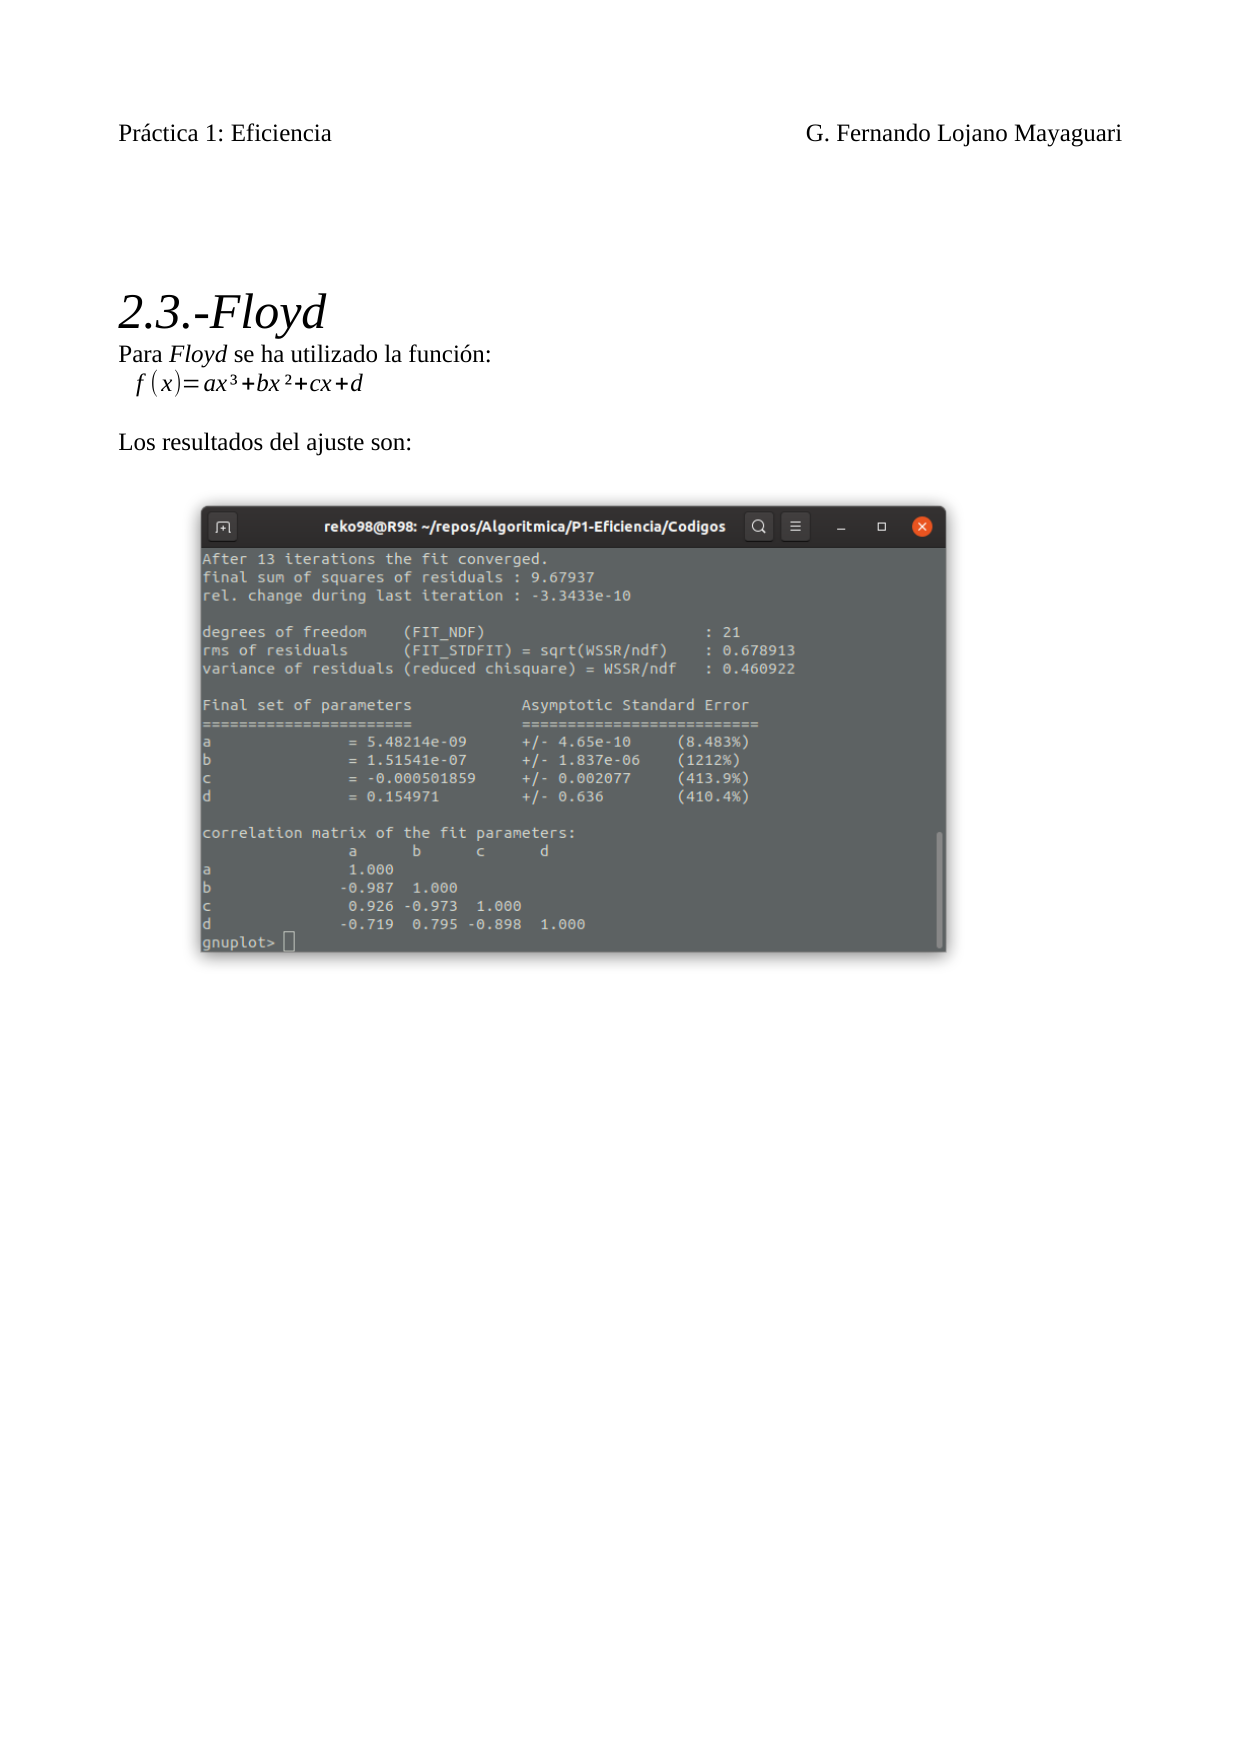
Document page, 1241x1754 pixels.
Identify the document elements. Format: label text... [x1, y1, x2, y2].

text 2.3.-Floyd [118, 282, 1122, 339]
text Los resultados del ajuste son: [118, 427, 1122, 456]
text Para Floyd se ha utilizado la función: [118, 339, 1122, 368]
picture [175, 483, 972, 981]
